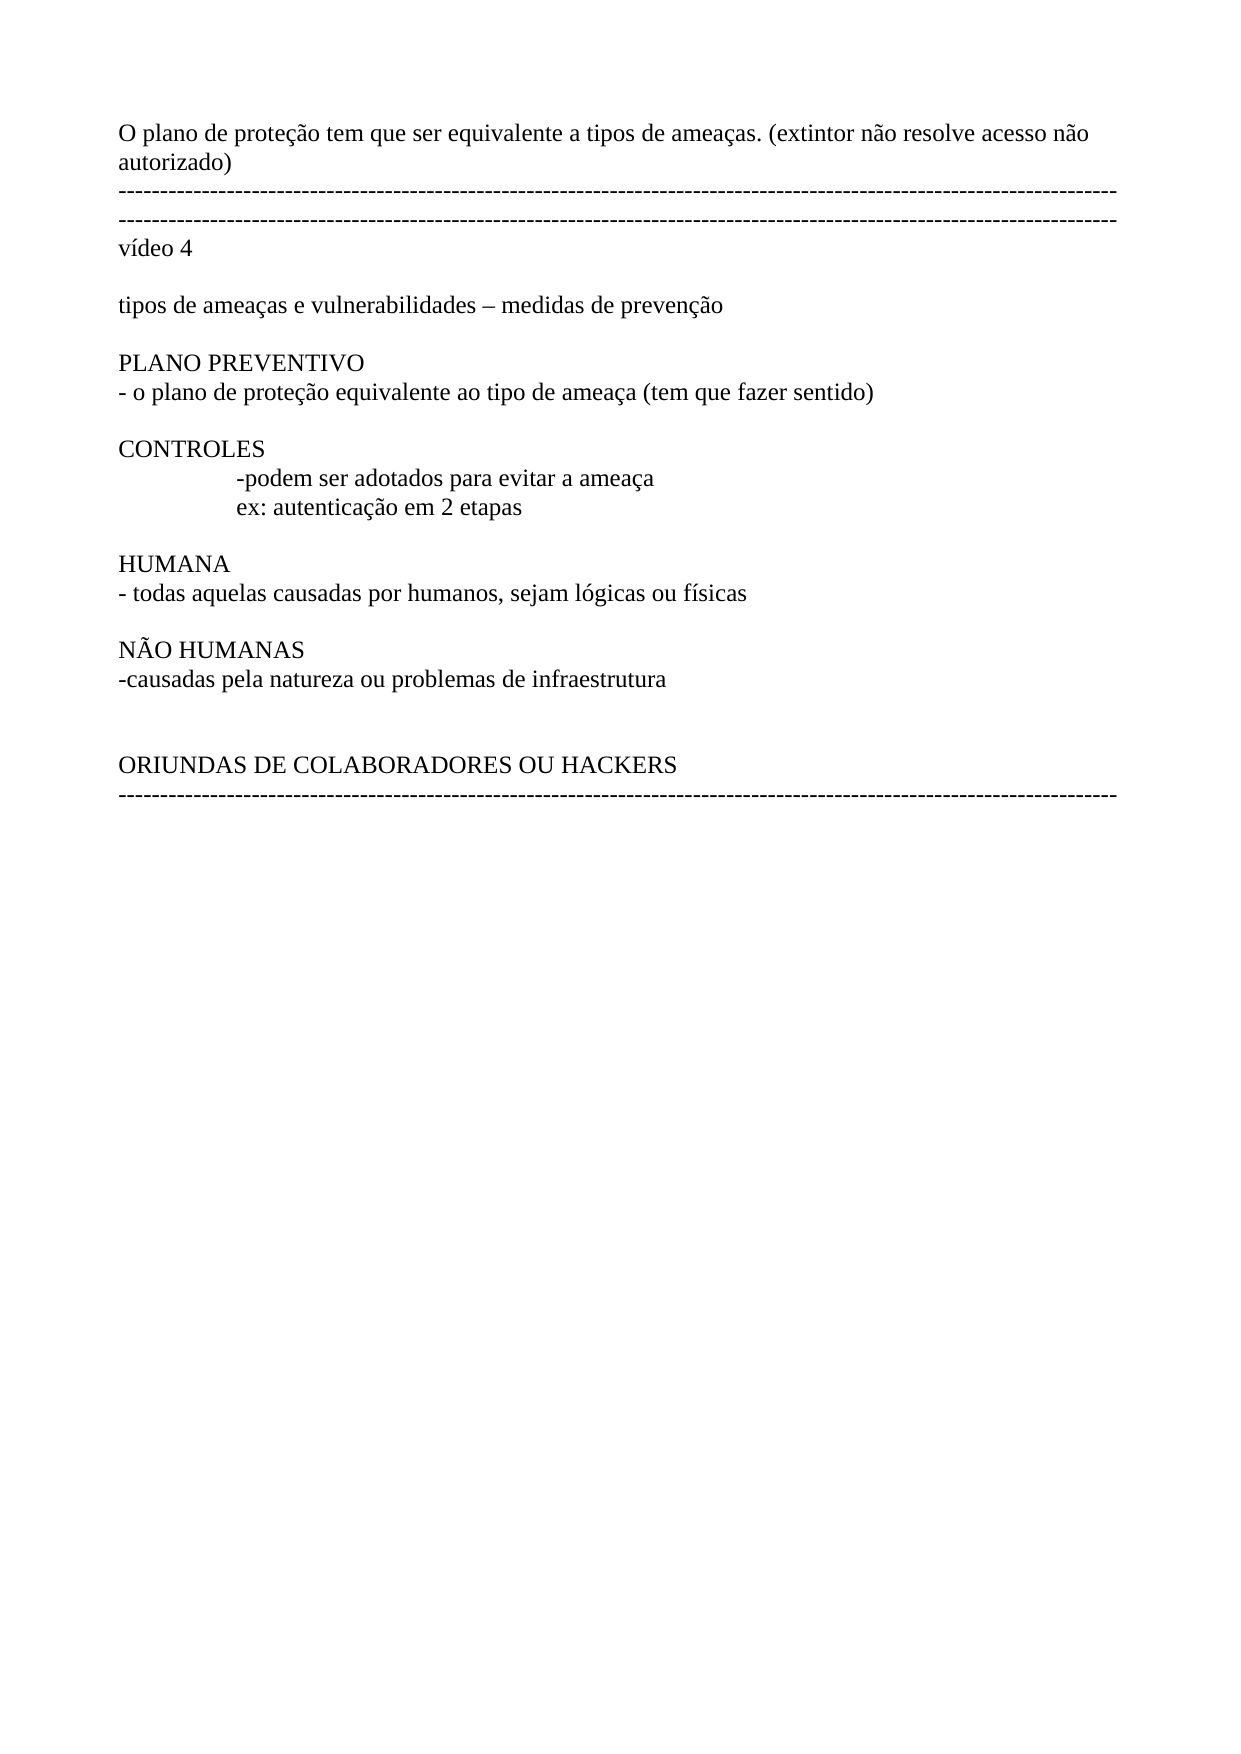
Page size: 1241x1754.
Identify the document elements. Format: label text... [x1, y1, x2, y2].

text NÃO HUMANAS [118, 636, 1122, 664]
text ORIUNDAS DE COLABORADORES OU HACKERS [118, 751, 1122, 779]
text ------------------------------------------------------------------------------------------------------------------------ [118, 176, 1122, 204]
text - todas aquelas causadas por humanos, sejam lógicas ou físicas [118, 578, 1122, 607]
text HUMANA [118, 549, 1122, 578]
text ex: autenticação em 2 etapas [118, 492, 1122, 521]
text O plano de proteção tem que ser equivalente a tipos de ameaças. (extintor não resolve acesso não autorizado) [118, 118, 1122, 176]
text -podem ser adotados para evitar a ameaça [118, 463, 1122, 492]
text ------------------------------------------------------------------------------------------------------------------------ [118, 204, 1122, 233]
text PLANO PREVENTIVO [118, 348, 1122, 377]
text tipos de ameaças e vulnerabilidades – medidas de prevenção [118, 291, 1122, 319]
text vídeo 4 [118, 233, 1122, 262]
text ------------------------------------------------------------------------------------------------------------------------ [118, 779, 1122, 808]
text CONTROLES [118, 434, 1122, 463]
text -causadas pela natureza ou problemas de infraestrutura [118, 664, 1122, 693]
text - o plano de proteção equivalente ao tipo de ameaça (tem que fazer sentido) [118, 377, 1122, 406]
